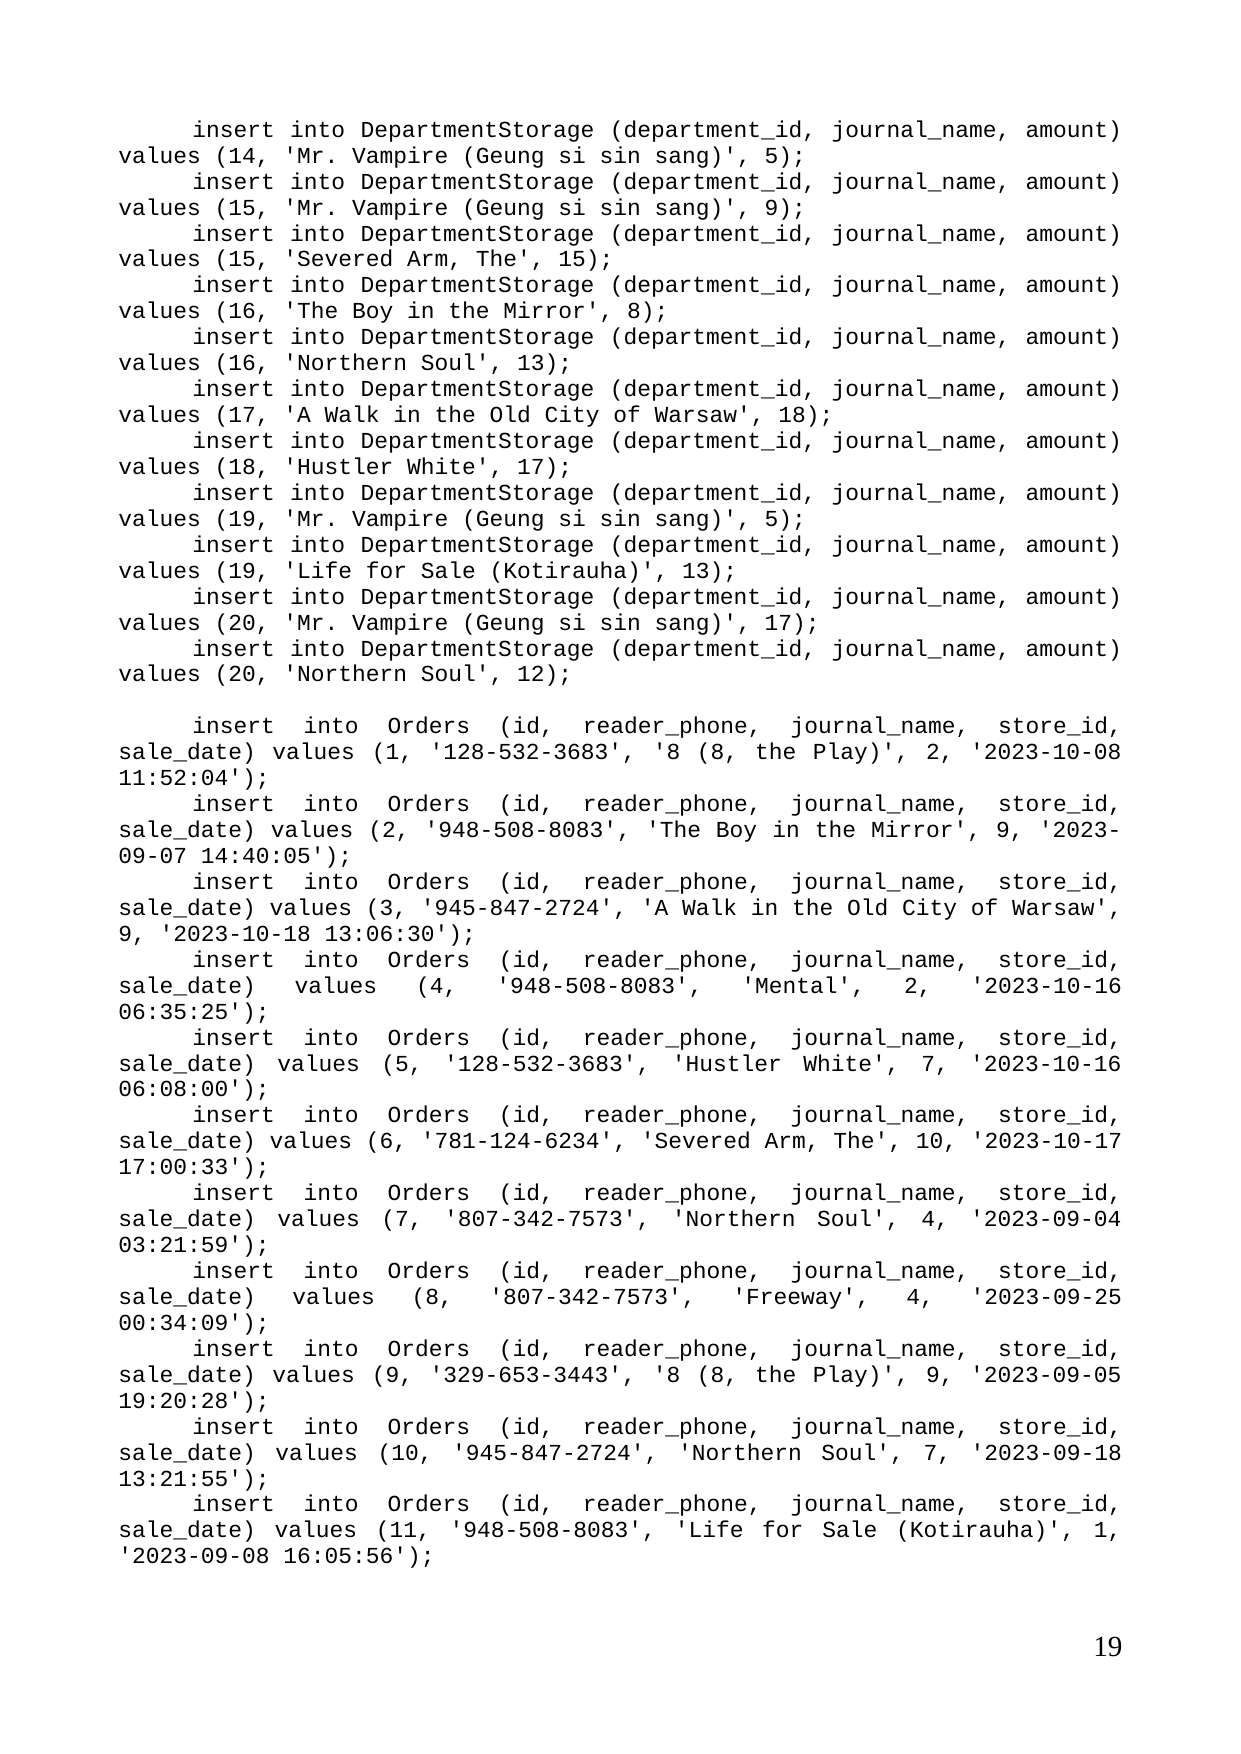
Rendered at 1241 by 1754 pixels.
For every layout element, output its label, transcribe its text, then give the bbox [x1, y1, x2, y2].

text insert into Orders (id, reader_phone, journal_name, store_id, sale_date) values (3, '945-847-2724', 'A Walk in the Old City of Warsaw', 9, '2023-10-18 13:06:30'); [118, 870, 1122, 948]
text insert into Orders (id, reader_phone, journal_name, store_id, sale_date) values (11, '948-508-8083', 'Life for Sale (Kotirauha)', 1, '2023-09-08 16:05:56'); [118, 1493, 1122, 1571]
text insert into Orders (id, reader_phone, journal_name, store_id, sale_date) values (6, '781-124-6234', 'Severed Arm, The', 10, '2023-10-17 17:00:33'); [118, 1104, 1122, 1182]
text insert into Orders (id, reader_phone, journal_name, store_id, sale_date) values (10, '945-847-2724', 'Northern Soul', 7, '2023-09-18 13:21:55'); [118, 1415, 1122, 1493]
text insert into DepartmentStorage (department_id, journal_name, amount) values (19, 'Mr. Vampire (Geung si sin sang)', 5); [118, 481, 1122, 533]
text insert into DepartmentStorage (department_id, journal_name, amount) values (14, 'Mr. Vampire (Geung si sin sang)', 5); [118, 118, 1122, 170]
text insert into DepartmentStorage (department_id, journal_name, amount) values (16, 'Northern Soul', 13); [118, 326, 1122, 377]
text insert into Orders (id, reader_phone, journal_name, store_id, sale_date) values (2, '948-508-8083', 'The Boy in the Mirror', 9, '2023-09-07 14:40:05'); [118, 792, 1122, 870]
text insert into Orders (id, reader_phone, journal_name, store_id, sale_date) values (5, '128-532-3683', 'Hustler White', 7, '2023-10-16 06:08:00'); [118, 1026, 1122, 1104]
text insert into Orders (id, reader_phone, journal_name, store_id, sale_date) values (8, '807-342-7573', 'Freeway', 4, '2023-09-25 00:34:09'); [118, 1259, 1122, 1337]
text insert into DepartmentStorage (department_id, journal_name, amount) values (15, 'Severed Arm, The', 15); [118, 222, 1122, 274]
text insert into DepartmentStorage (department_id, journal_name, amount) values (17, 'A Walk in the Old City of Warsaw', 18); [118, 377, 1122, 429]
text insert into DepartmentStorage (department_id, journal_name, amount) values (20, 'Mr. Vampire (Geung si sin sang)', 17); [118, 585, 1122, 637]
text insert into DepartmentStorage (department_id, journal_name, amount) values (19, 'Life for Sale (Kotirauha)', 13); [118, 533, 1122, 585]
text insert into Orders (id, reader_phone, journal_name, store_id, sale_date) values (9, '329-653-3443', '8 (8, the Play)', 9, '2023-09-05 19:20:28'); [118, 1337, 1122, 1415]
text insert into DepartmentStorage (department_id, journal_name, amount) values (15, 'Mr. Vampire (Geung si sin sang)', 9); [118, 170, 1122, 222]
text insert into Orders (id, reader_phone, journal_name, store_id, sale_date) values (7, '807-342-7573', 'Northern Soul', 4, '2023-09-04 03:21:59'); [118, 1182, 1122, 1259]
text insert into DepartmentStorage (department_id, journal_name, amount) values (16, 'The Boy in the Mirror', 8); [118, 274, 1122, 326]
text insert into DepartmentStorage (department_id, journal_name, amount) values (20, 'Northern Soul', 12); [118, 637, 1122, 689]
text insert into DepartmentStorage (department_id, journal_name, amount) values (18, 'Hustler White', 17); [118, 429, 1122, 481]
text insert into Orders (id, reader_phone, journal_name, store_id, sale_date) values (4, '948-508-8083', 'Mental', 2, '2023-10-16 06:35:25'); [118, 948, 1122, 1026]
text insert into Orders (id, reader_phone, journal_name, store_id, sale_date) values (1, '128-532-3683', '8 (8, the Play)', 2, '2023-10-08 11:52:04'); [118, 715, 1122, 792]
